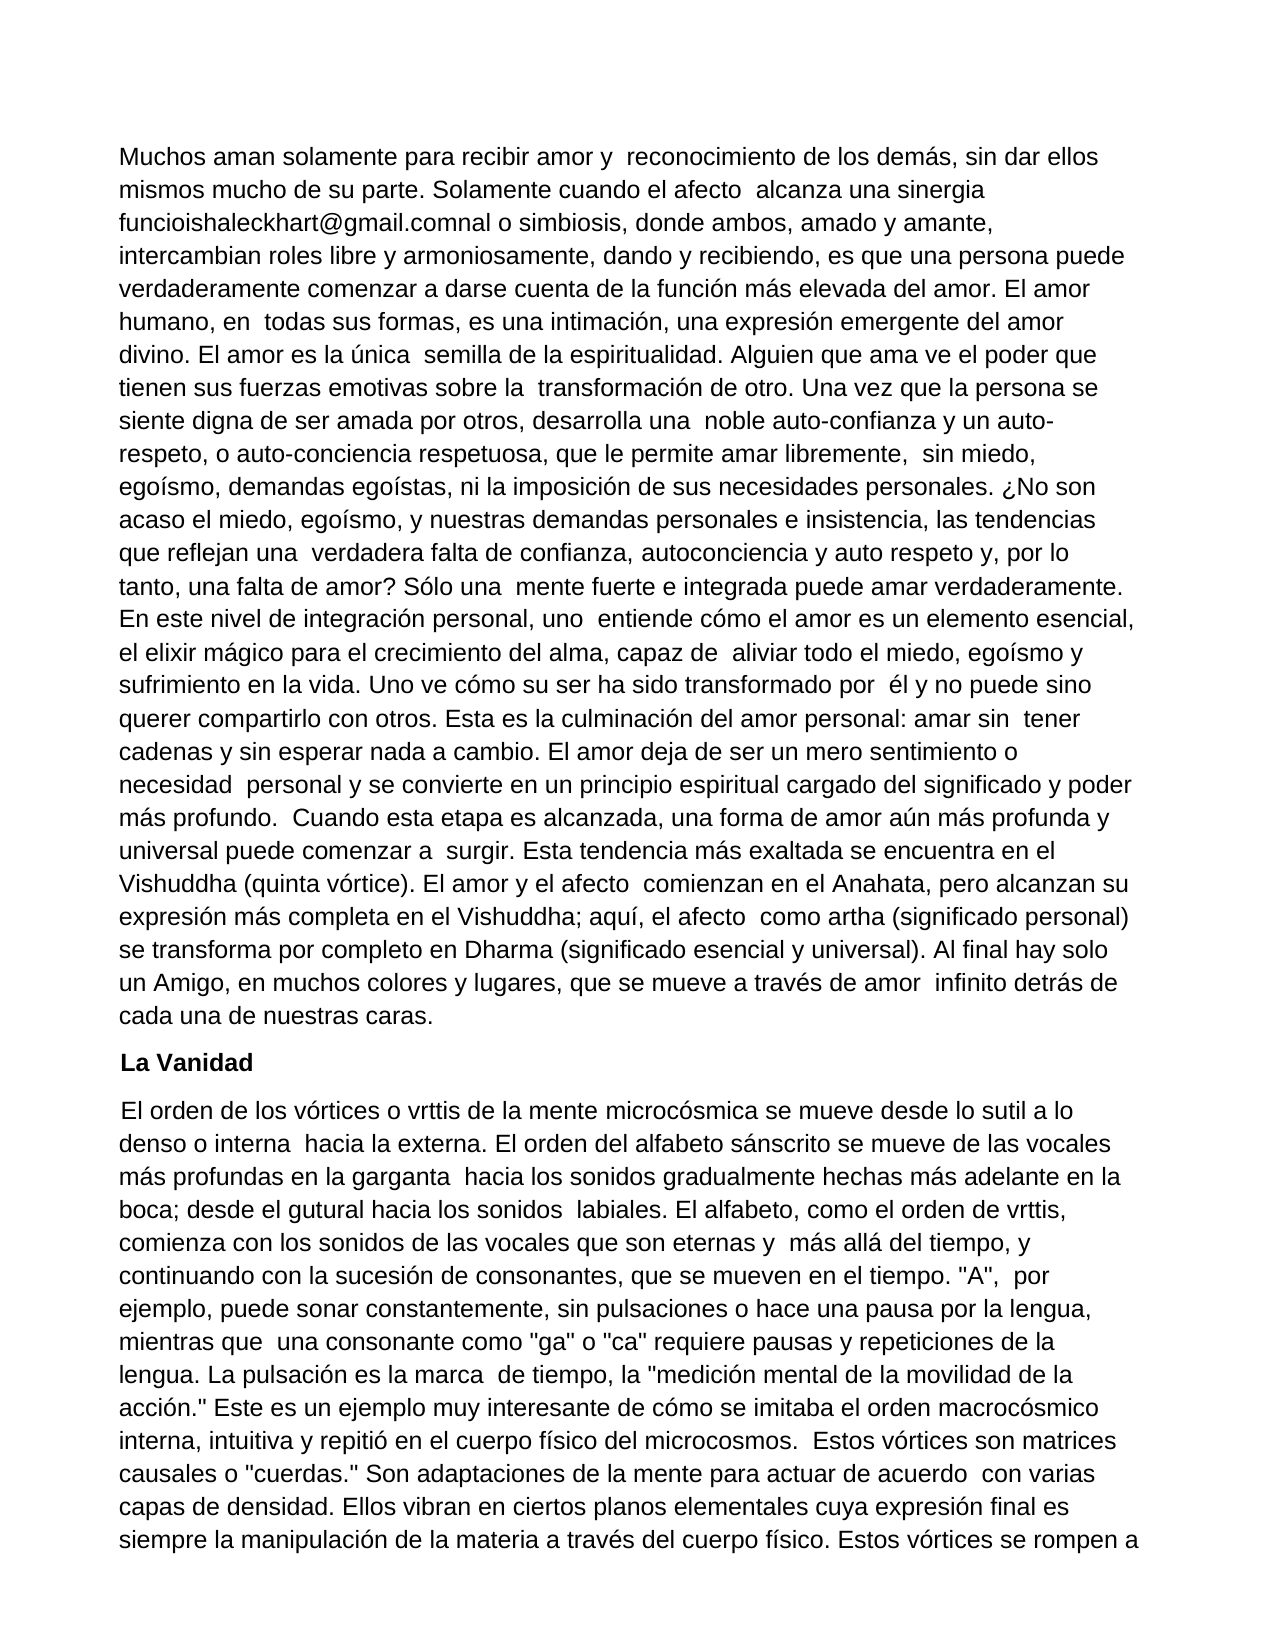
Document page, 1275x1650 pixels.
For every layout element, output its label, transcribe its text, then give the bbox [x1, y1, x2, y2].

text El orden de los vórtices o vrttis de la mente microcósmica se mueve desde lo sutil a lo denso o interna hacia la externa. El orden del alfabeto sánscrito se mueve de las vocales más profundas en la garganta hacia los sonidos gradualmente hechas más adelante en la boca; desde el gutural hacia los sonidos labiales. El alfabeto, como el orden de vrttis, comienza con los sonidos de las vocales que son eternas y más allá del tiempo, y continuando con la sucesión de consonantes, que se mueven en el tiempo. "A", por ejemplo, puede sonar constantemente, sin pulsaciones o hace una pausa por la lengua, mientras que una consonante como "ga" o "ca" requiere pausas y repeticiones de la lengua. La pulsación es la marca de tiempo, la "medición mental de la movilidad de la acción." Este es un ejemplo muy interesante de cómo se imitaba el orden macrocósmico interna, intuitiva y repitió en el cuerpo físico del microcosmos. Estos vórtices son matrices causales o "cuerdas." Son adaptaciones de la mente para actuar de acuerdo con varias capas de densidad. Ellos vibran en ciertos planos elementales cuya expresión final es siempre la manipulación de la materia a través del cuerpo físico. Estos vórtices se rompen a [118, 1096, 1142, 1554]
text La Vanidad [120, 1047, 1150, 1076]
text Muchos aman solamente para recibir amor y reconocimiento de los demás, sin dar ellos mismos mucho de su parte. Solamente cuando el afecto alcanza una sinergia funcioishaleckhart@gmail.comnal o simbiosis, donde ambos, amado y amante, intercambian roles libre y armoniosamente, dando y recibiendo, es que una persona puede verdaderamente comenzar a darse cuenta de la función más elevada del amor. El amor humano, en todas sus formas, es una intimación, una expresión emergente del amor divino. El amor es la única semilla de la espiritualidad. Alguien que ama ve el poder que tienen sus fuerzas emotivas sobre la transformación de otro. Una vez que la persona se siente digna de ser amada por otros, desarrolla una noble auto-confianza y un auto-respeto, o auto-conciencia respetuosa, que le permite amar libremente, sin miedo, egoísmo, demandas egoístas, ni la imposición de sus necesidades personales. ¿No son acaso el miedo, egoísmo, y nuestras demandas personales e insistencia, las tendencias que reflejan una verdadera falta de confianza, autoconciencia y auto respeto y, por lo tanto, una falta de amor? Sólo una mente fuerte e integrada puede amar verdaderamente. En este nivel de integración personal, uno entiende cómo el amor es un elemento esencial, el elixir mágico para el crecimiento del alma, capaz de aliviar todo el miedo, egoísmo y sufrimiento en la vida. Uno ve cómo su ser ha sido transformado por él y no puede sino querer compartirlo con otros. Esta es la culminación del amor personal: amar sin tener cadenas y sin esperar nada a cambio. El amor deja de ser un mero sentimiento o necesidad personal y se convierte en un principio espiritual cargado del significado y poder más profundo. Cuando esta etapa es alcanzada, una forma de amor aún más profunda y universal puede comenzar a surgir. Esta tendencia más exaltada se encuentra en el Vishuddha (quinta vórtice). El amor y el afecto comienzan en el Anahata, pero alcanzan su expresión más completa en el Vishuddha; aquí, el afecto como artha (significado personal) se transforma por completo en Dharma (significado esencial y universal). Al final hay solo un Amigo, en muchos colores y lugares, que se mueve a través de amor infinito detrás de cada una de nuestras caras. [118, 142, 1137, 1029]
